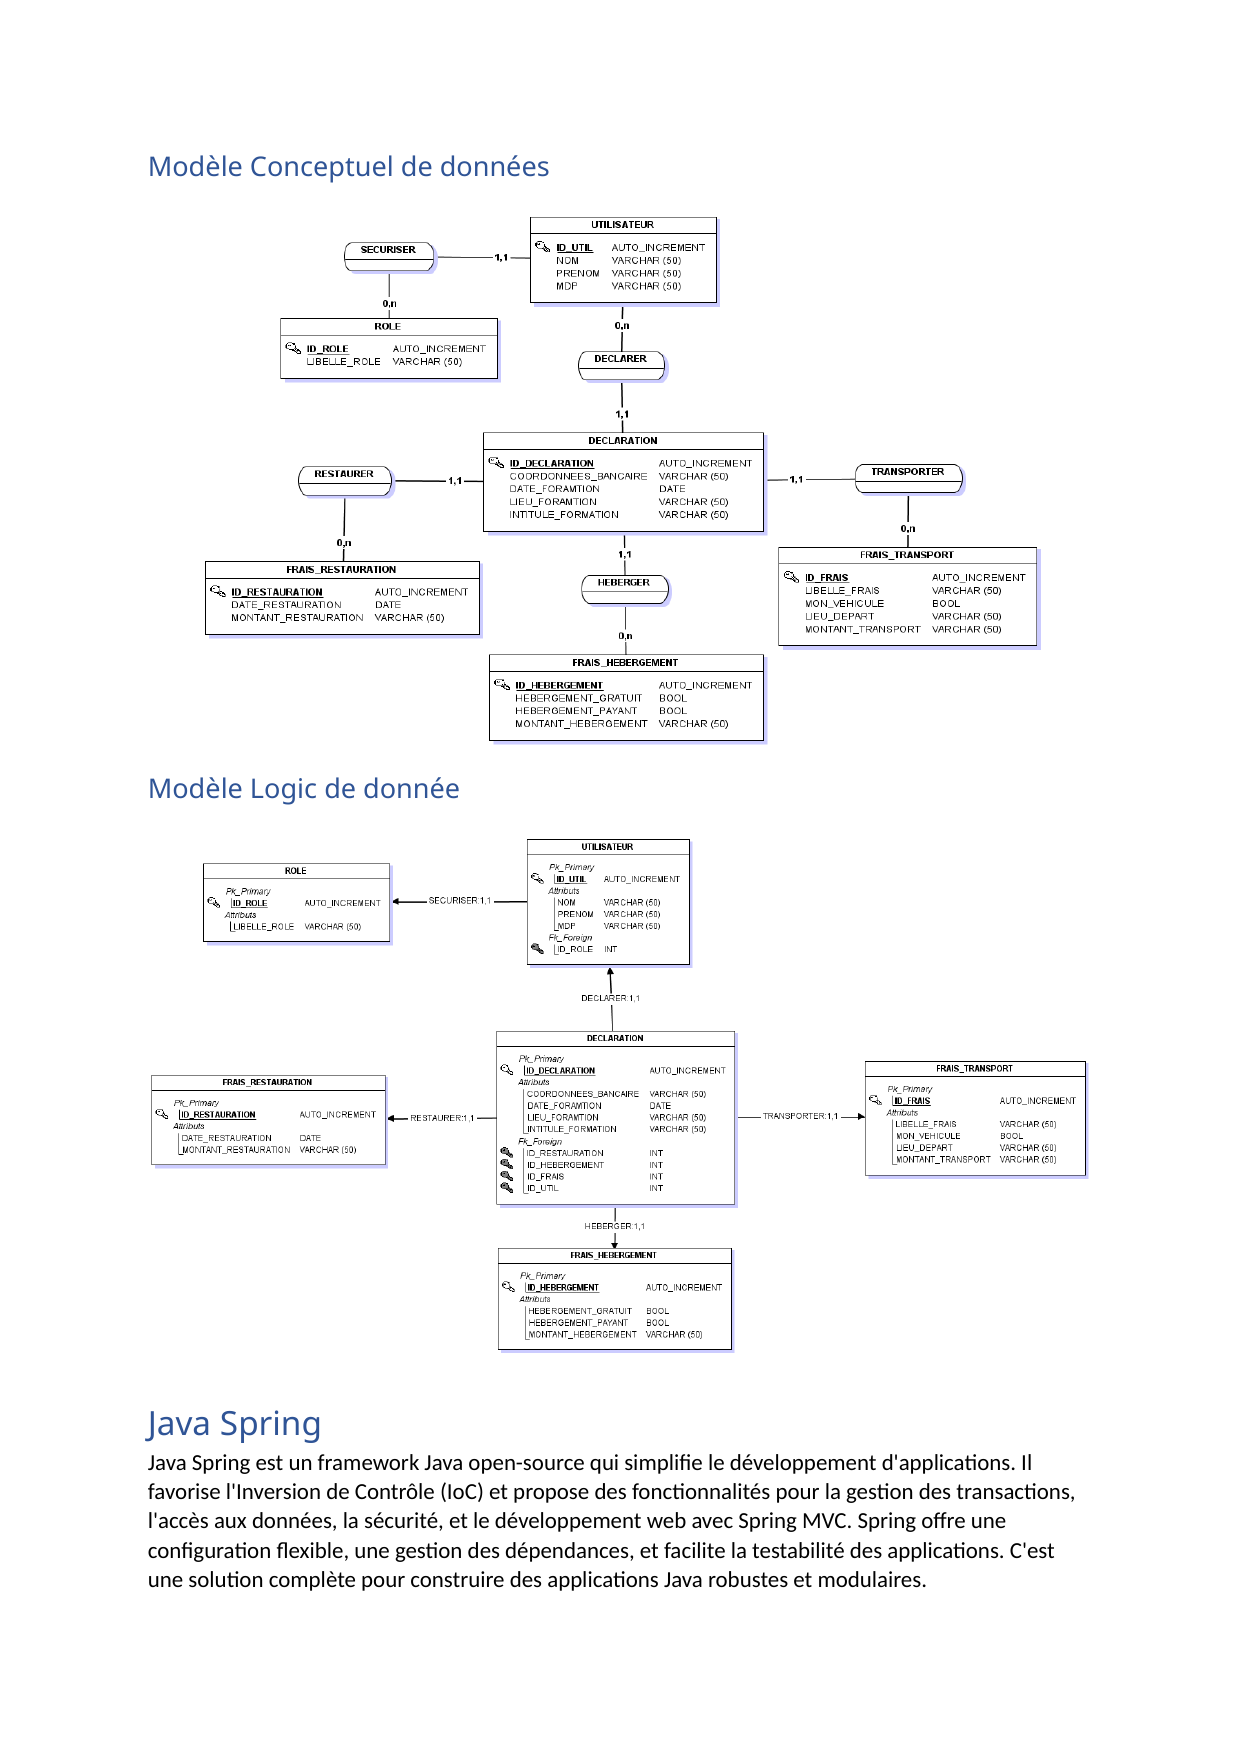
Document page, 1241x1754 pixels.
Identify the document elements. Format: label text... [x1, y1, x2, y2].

text Java Spring est un framework Java open-source qui simplifie le développement d'applications. Il favorise l'Inversion de Contrôle (IoC) et propose des fonctionnalités pour la gestion des transactions, l'accès aux données, la sécurité, et le développement web avec Spring MVC. Spring offre une configuration flexible, une gestion des dépendances, et facilite la testabilité des applications. C'est une solution complète pour construire des applications Java robustes et modulaires. [148, 1448, 1093, 1593]
subtitle Modèle Conceptuel de données [148, 148, 1093, 184]
subtitle Modèle Logic de donnée [148, 770, 1093, 807]
subtitle Java Spring [148, 1400, 1093, 1446]
